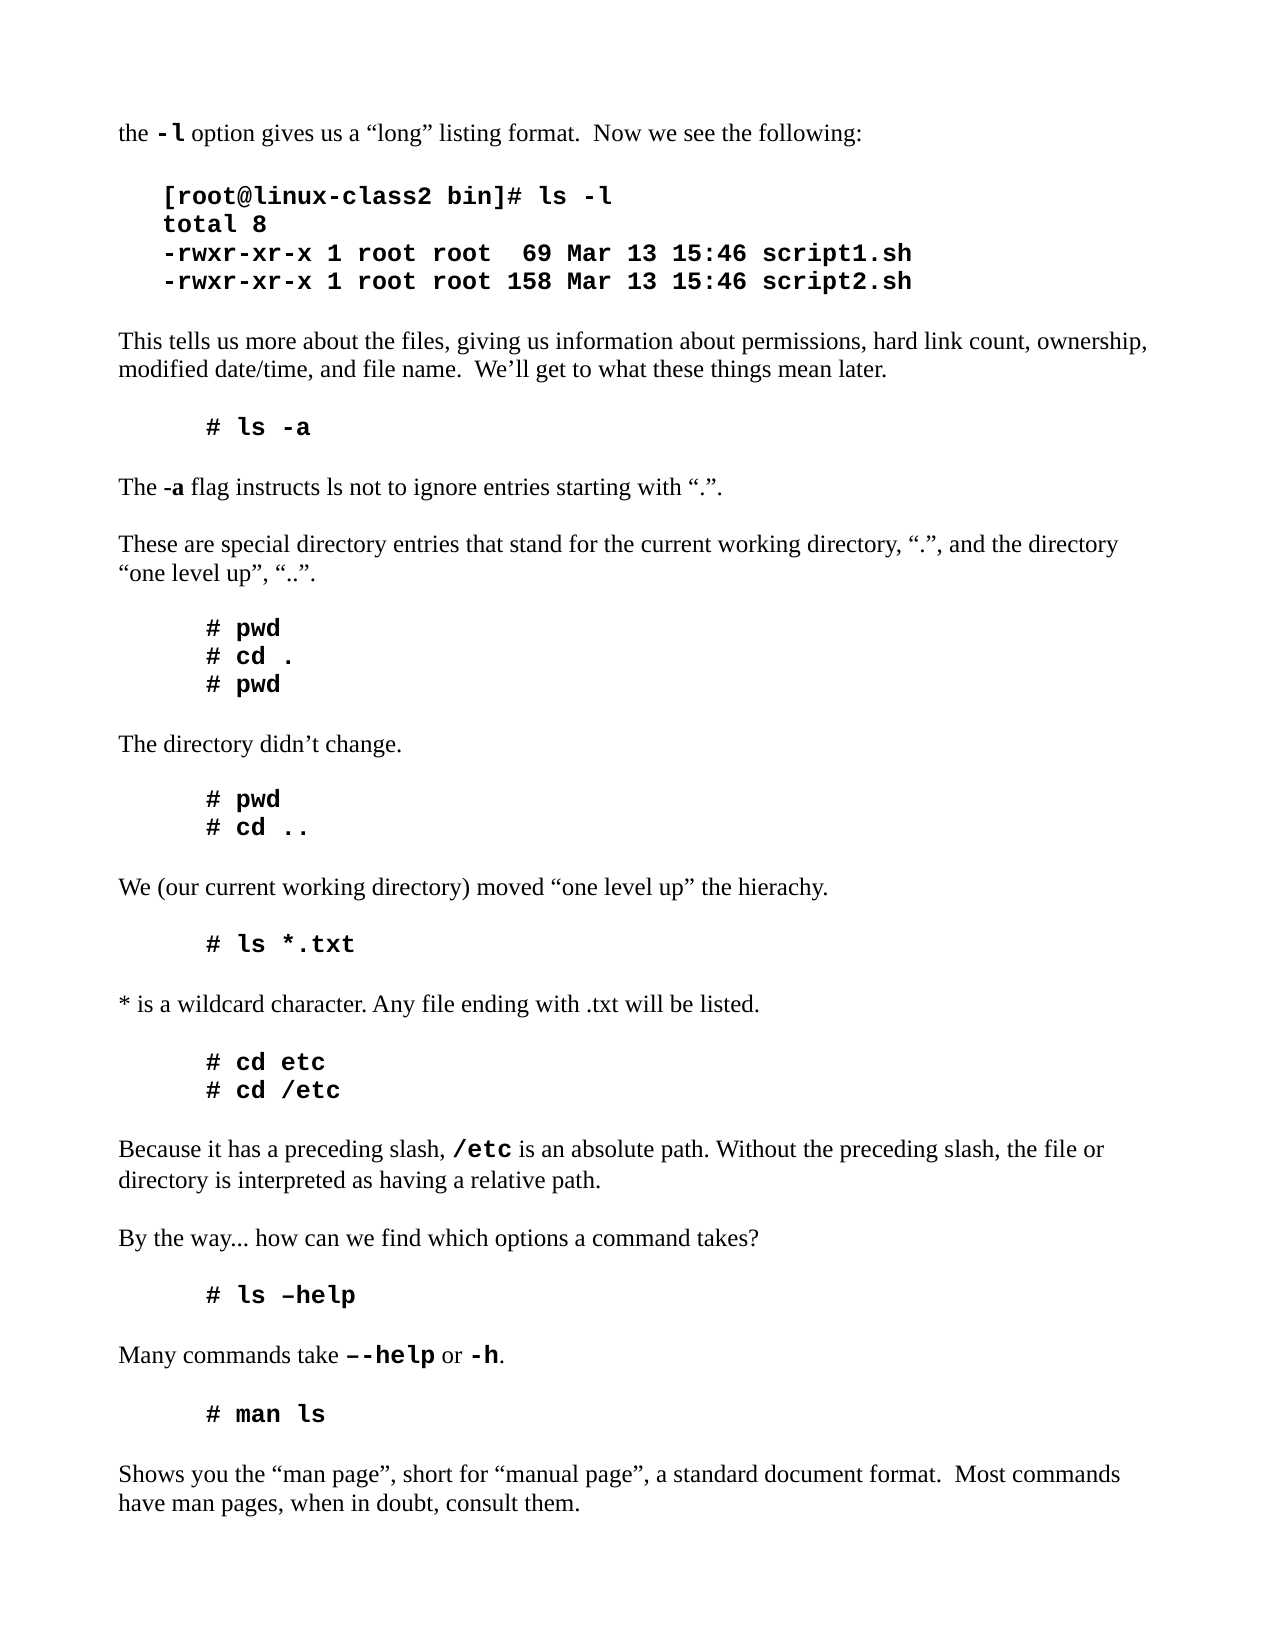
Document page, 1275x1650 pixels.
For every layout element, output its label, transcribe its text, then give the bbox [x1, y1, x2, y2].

text # cd .. [118, 815, 1157, 843]
text [root@linux-class2 bin]# ls -l [118, 178, 1157, 212]
text # man ls [118, 1399, 1157, 1430]
text # pwd [118, 787, 1157, 815]
text -rwxr-xr-x 1 root root 69 Mar 13 15:46 script1.sh [118, 240, 1157, 269]
text The directory didn’t change. [118, 729, 1157, 758]
text By the way... how can we find which options a command takes? [118, 1223, 1157, 1252]
text Many commands take –-help or -h. [118, 1340, 1157, 1371]
text -rwxr-xr-x 1 root root 158 Mar 13 15:46 script2.sh [118, 269, 1157, 297]
text Because it has a preceding slash, /etc is an absolute path. Without the preceding slash, the file or directory is interpreted as having a relative path. [118, 1134, 1157, 1194]
text # cd /etc [118, 1077, 1157, 1106]
text # ls *.txt [118, 929, 1157, 960]
text # ls –help [118, 1280, 1157, 1311]
text the -l option gives us a “long” listing format. Now we see the following: [118, 118, 1157, 149]
text # cd etc [118, 1047, 1157, 1077]
text We (our current working directory) moved “one level up” the hierachy. [118, 872, 1157, 901]
text # ls -a [118, 412, 1157, 443]
text # pwd [118, 615, 1157, 644]
text total 8 [118, 212, 1157, 240]
text These are special directory entries that stand for the current working directory, “.”, and the directory “one level up”, “..”. [118, 529, 1157, 587]
text Shows you the “man page”, short for “manual page”, a standard document format. Most commands have man pages, when in doubt, consult them. [118, 1459, 1157, 1517]
text The -a flag instructs ls not to ignore entries starting with “.”. [118, 472, 1157, 500]
text # cd . [118, 644, 1157, 672]
text # pwd [118, 672, 1157, 700]
text This tells us more about the files, giving us information about permissions, hard link count, ownership, modified date/time, and file name. We’ll get to what these things mean later. [118, 326, 1157, 383]
text * is a wildcard character. Any file ending with .txt will be listed. [118, 989, 1157, 1018]
